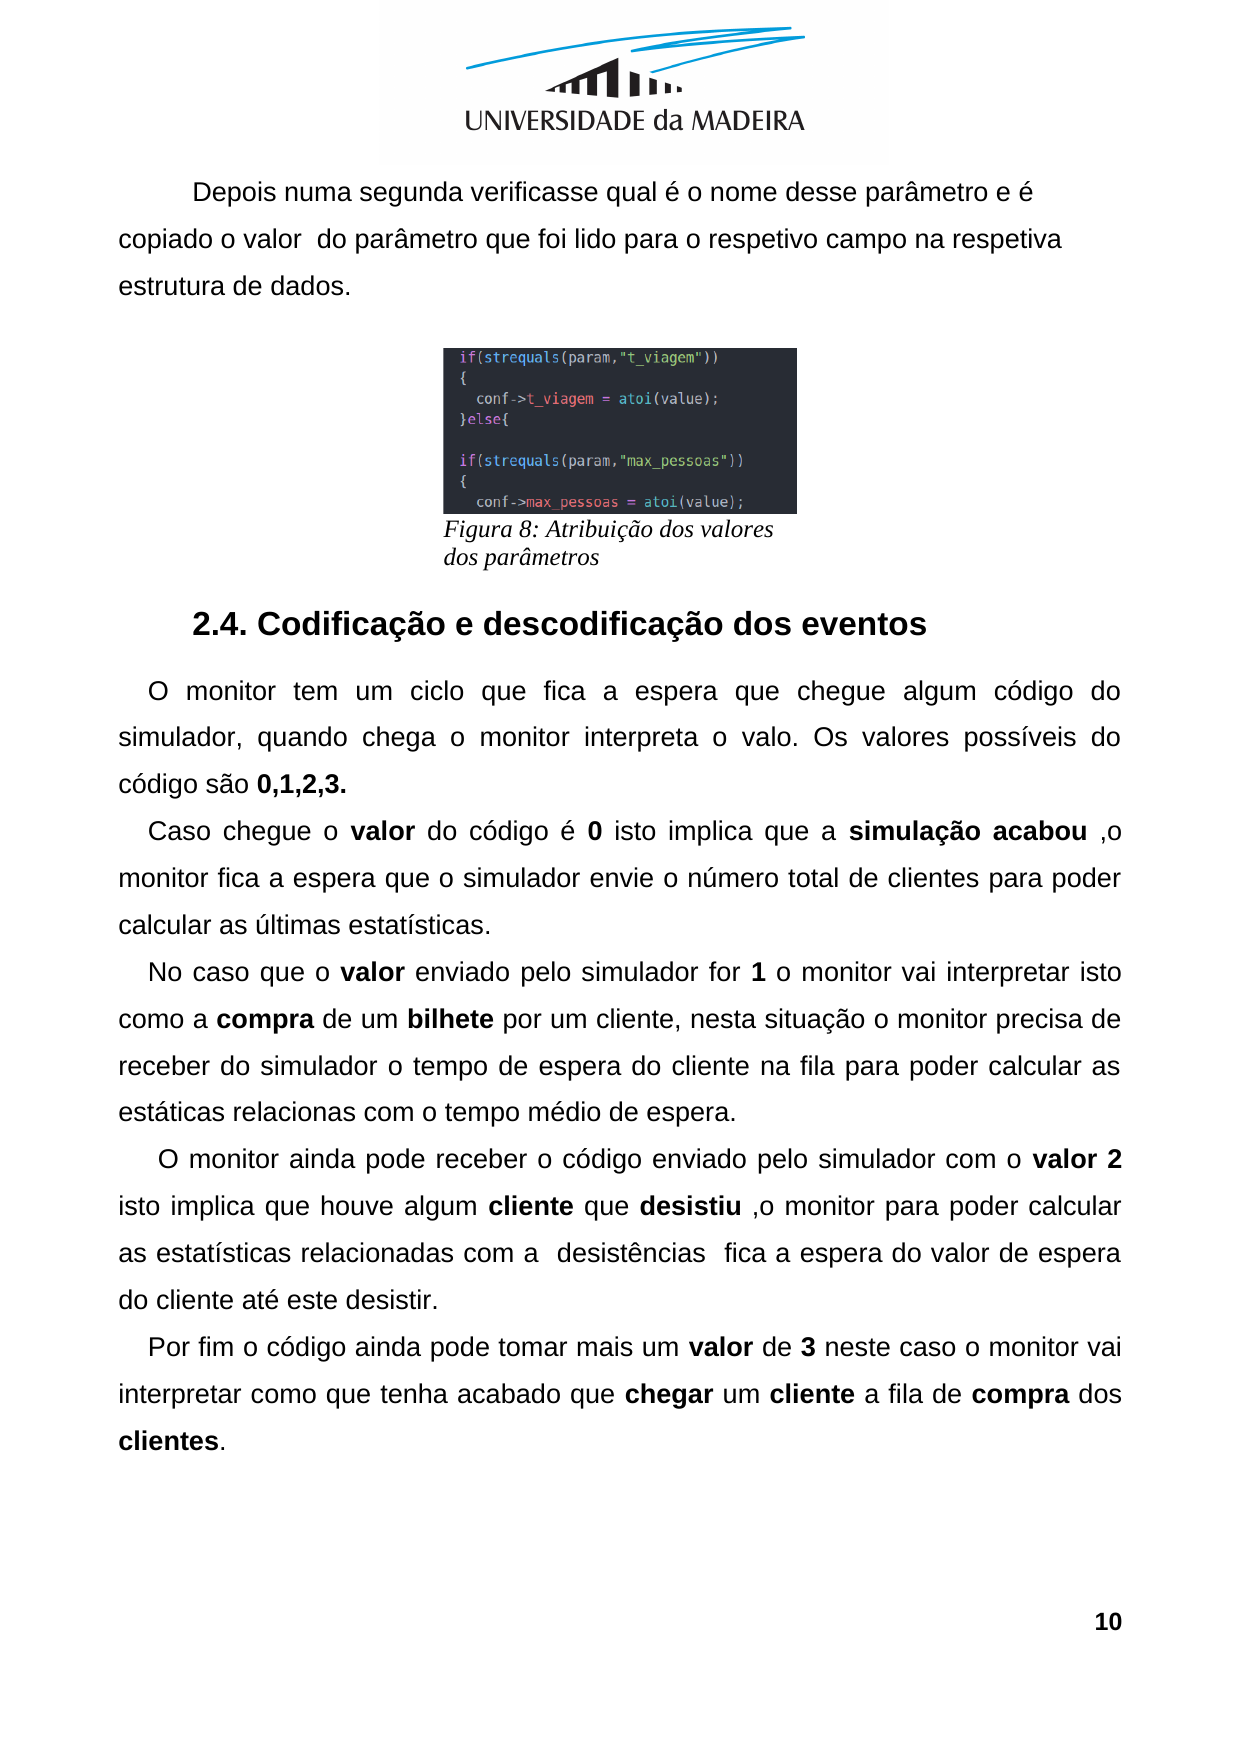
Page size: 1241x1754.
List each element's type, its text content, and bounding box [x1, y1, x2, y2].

picture [379, 0, 889, 165]
text O monitor ainda pode receber o código enviado pelo simulador com o valor 2 isto implica que houve algum cliente que desistiu ,o monitor para poder calcular as estatísticas relacionadas com a desistências fica a espera do valor de espera do cliente até este desistir. [118, 1143, 1122, 1315]
text Por fim o código ainda pode tomar mais um valor de 3 neste caso o monitor vai interpretar como que tenha acabado que chegar um cliente a fila de compra dos clientes. [118, 1331, 1122, 1456]
text Depois numa segunda verificasse qual é o nome desse parâmetro e é copiado o valor do parâmetro que foi lido para o respetivo campo na respetiva estrutura de dados. [118, 176, 1122, 301]
text Caso chegue o valor do código é 0 isto implica que a simulação acabou ,o monitor fica a espera que o simulador envie o número total de clientes para poder calcular as últimas estatísticas. [118, 815, 1122, 940]
text O monitor tem um ciclo que fica a espera que chegue algum código do simulador, quando chega o monitor interpreta o valo. Os valores possíveis do código são 0,1,2,3. [118, 674, 1122, 799]
text No caso que o valor enviado pelo simulador for 1 o monitor vai interpretar isto como a compra de um bilhete por um cliente, nesta situação o monitor precisa de receber do simulador o tempo de espera do cliente na fila para poder calcular as estáticas relacionas com o tempo médio de espera. [118, 956, 1122, 1128]
text Figura 8: Atribuição dos valores dos parâmetros [443, 514, 797, 571]
subtitle 2.4. Codificação e descodificação dos eventos [118, 604, 1122, 643]
picture [443, 348, 797, 514]
